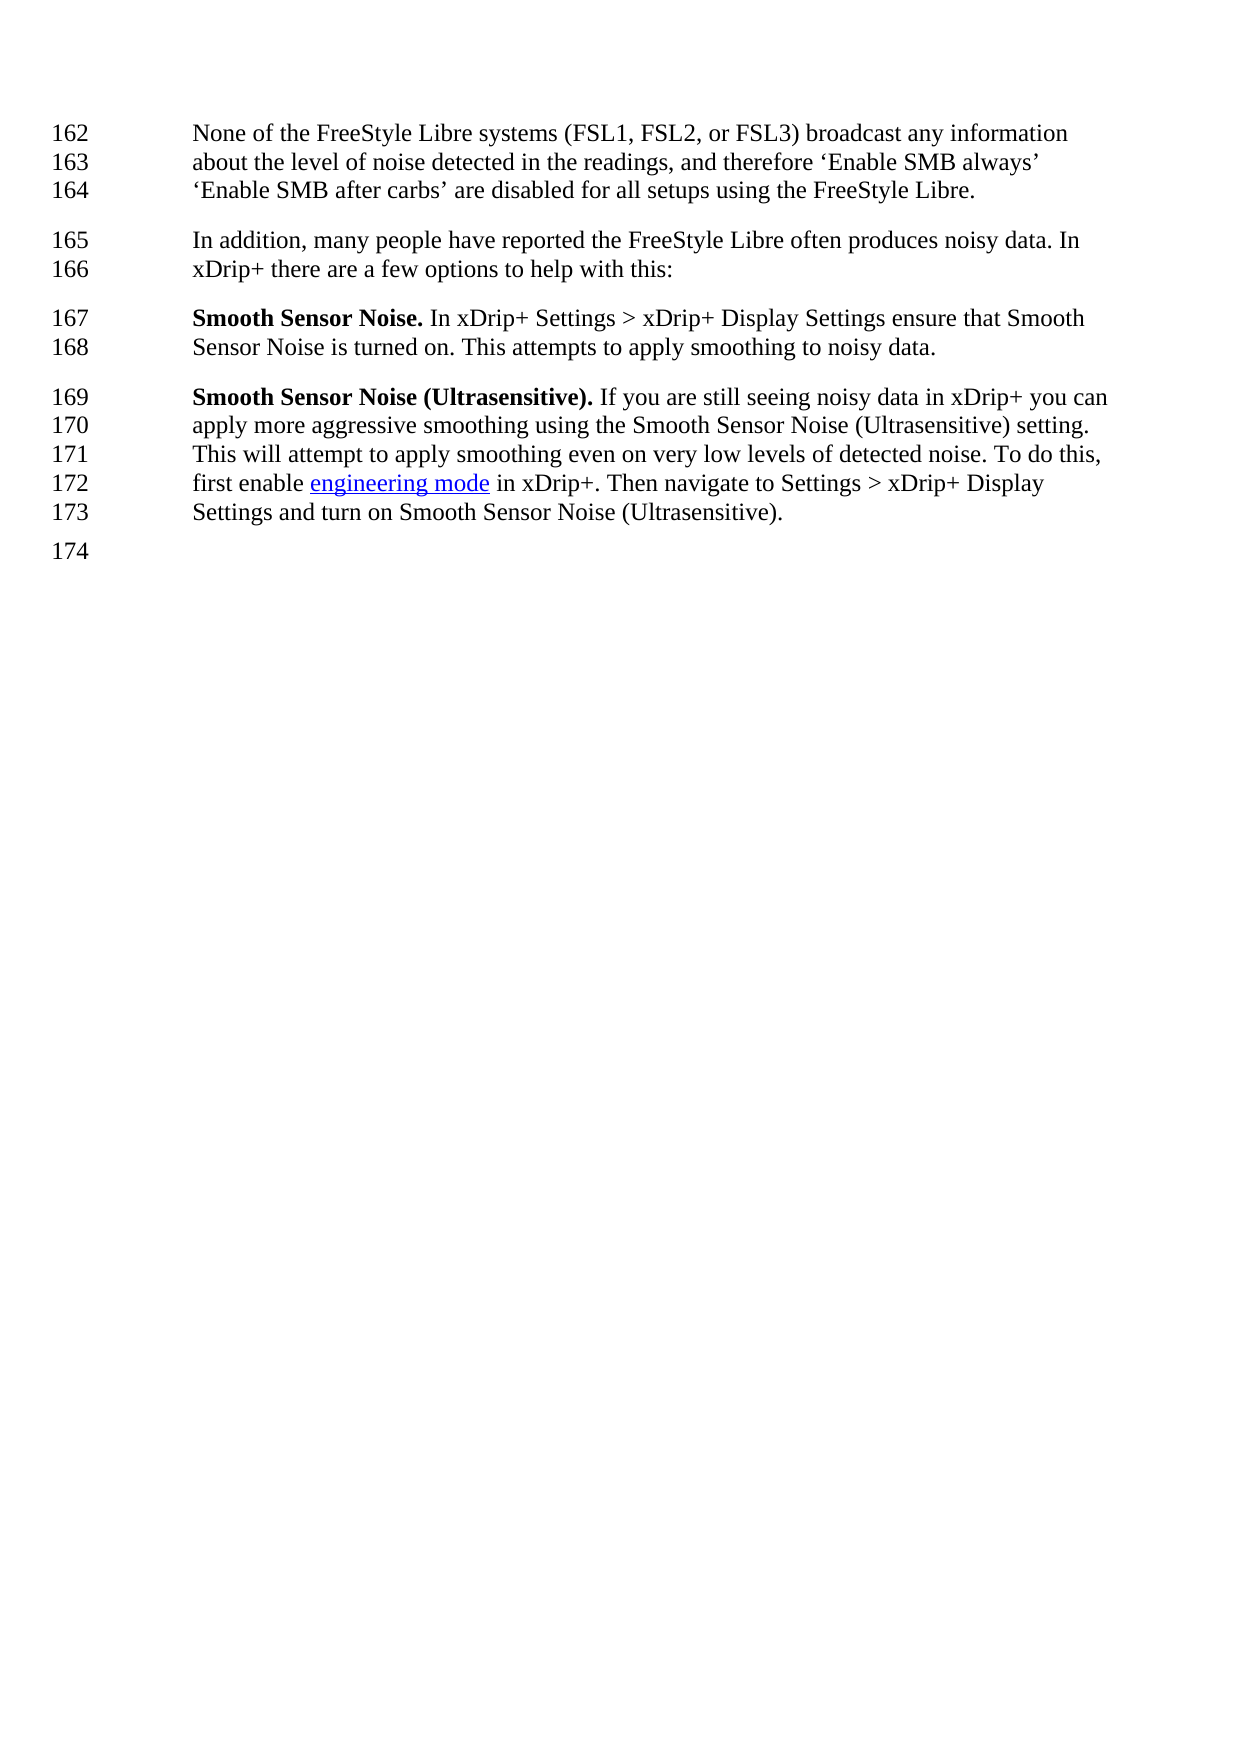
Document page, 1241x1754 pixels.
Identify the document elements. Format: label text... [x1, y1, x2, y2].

text None of the FreeStyle Libre systems (FSL1, FSL2, or FSL3) broadcast any information about the level of noise detected in the readings, and therefore ‘Enable SMB always’ and ‘Enable SMB after carbs’ are disabled for all setups using the FreeStyle Libre. [192, 118, 1122, 204]
text Smooth Sensor Noise (Ultrasensitive). If you are still seeing noisy data in xDrip+ you can apply more aggressive smoothing using the Smooth Sensor Noise (Ultrasensitive) setting. This will attempt to apply smoothing even on very low levels of detected noise. To do this, first enable engineering mode in xDrip+. Then navigate to Settings > xDrip+ Display Settings and turn on Smooth Sensor Noise (Ultrasensitive). [192, 382, 1122, 526]
text Smooth Sensor Noise. In xDrip+ Settings > xDrip+ Display Settings ensure that Smooth Sensor Noise is turned on. This attempts to apply smoothing to noisy data. [192, 303, 1122, 361]
text In addition, many people have reported the FreeStyle Libre often produces noisy data. In xDrip+ there are a few options to help with this: [192, 225, 1122, 283]
